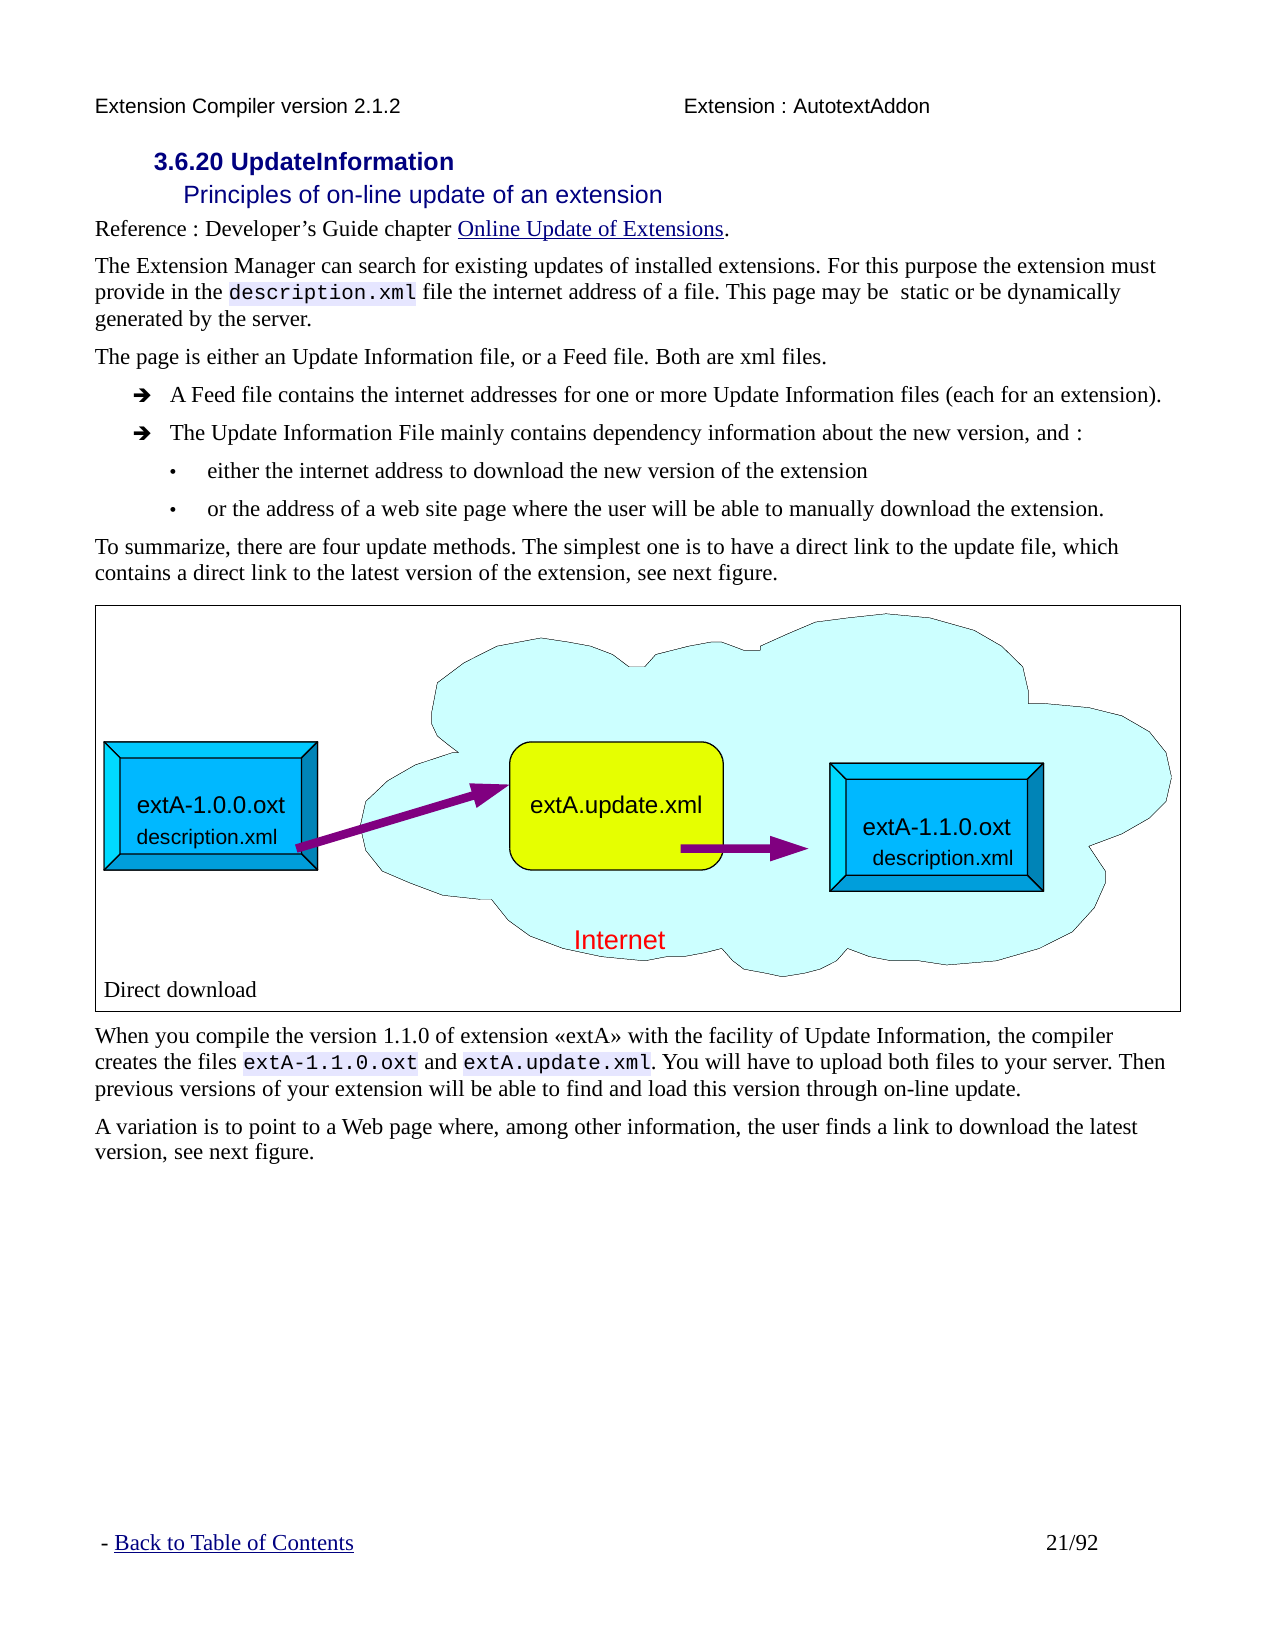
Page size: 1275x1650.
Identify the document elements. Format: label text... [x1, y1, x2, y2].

list A Feed file contains the internet addresses for one or more Update Information files (each for an extension). [132, 382, 1181, 407]
text When you compile the version 1.1.0 of extension «extA» with the facility of Update Information, the compiler creates the files extA-1.1.0.oxt and extA.update.xml. You will have to upload both files to your server. Then previous versions of your extension will be able to find and load this version through on-line update. [94, 606, 1181, 1101]
text [94, 598, 1181, 605]
text A variation is to point to a Web page where, among other information, the user finds a link to download the latest version, see next figure. [94, 1114, 1181, 1165]
subtitle UpdateInformation [153, 147, 1181, 176]
text Reference : Developer’s Guide chapter Online Update of Extensions. [94, 215, 1181, 241]
text The page is either an Update Information file, or a Feed file. Both are xml files. [94, 344, 1181, 369]
list or the address of a web site page where the user will be able to manually download the extension. [169, 496, 1181, 522]
text To summarize, there are four update methods. The simplest one is to have a direct link to the update file, which contains a direct link to the latest version of the extension, see next figure. [94, 534, 1181, 585]
text Direct download [103, 781, 1172, 1002]
subtitle Principles of on-line update of an extension [183, 181, 1181, 209]
text The Extension Manager can search for existing updates of installed extensions. For this purpose the extension must provide in the description.xml file the internet address of a file. This page may be static or be dynamically generated by the server. [94, 253, 1181, 331]
text Direct download [103, 614, 873, 836]
list either the internet address to download the new version of the extension [169, 458, 1181, 483]
text Direct download [901, 614, 1172, 774]
list The Update Information File mainly contains dependency information about the new version, and : [132, 420, 1181, 446]
